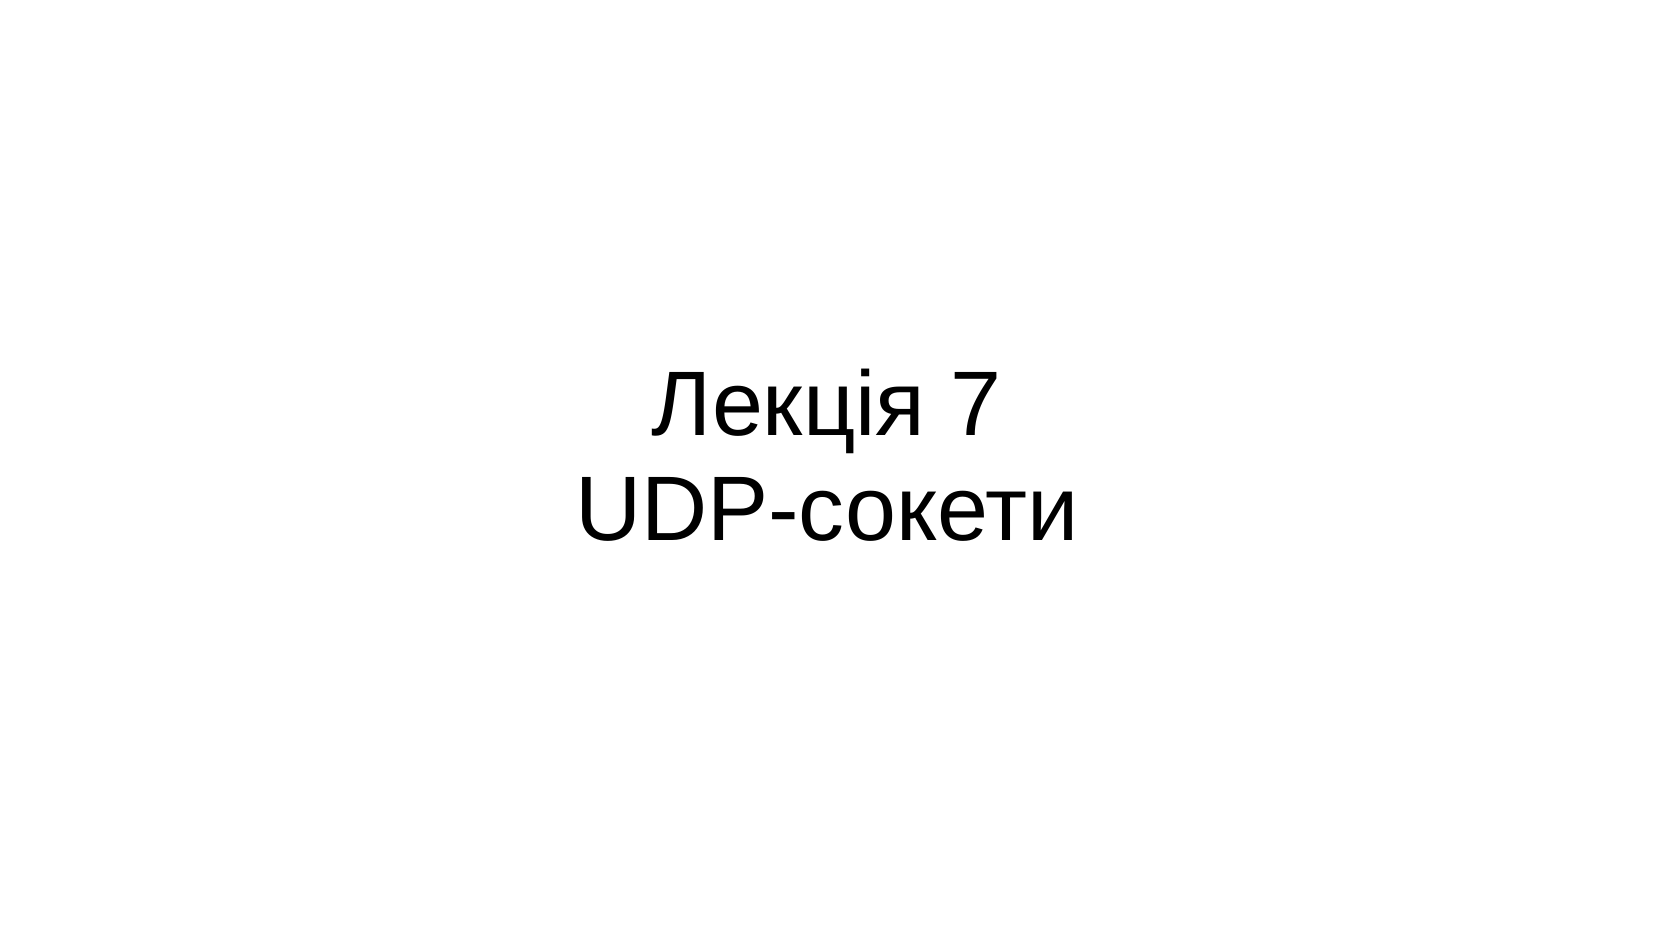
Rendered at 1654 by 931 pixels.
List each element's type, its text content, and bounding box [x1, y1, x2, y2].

table_header Лекція 7 UDP-сокети [12, 0, 1642, 909]
